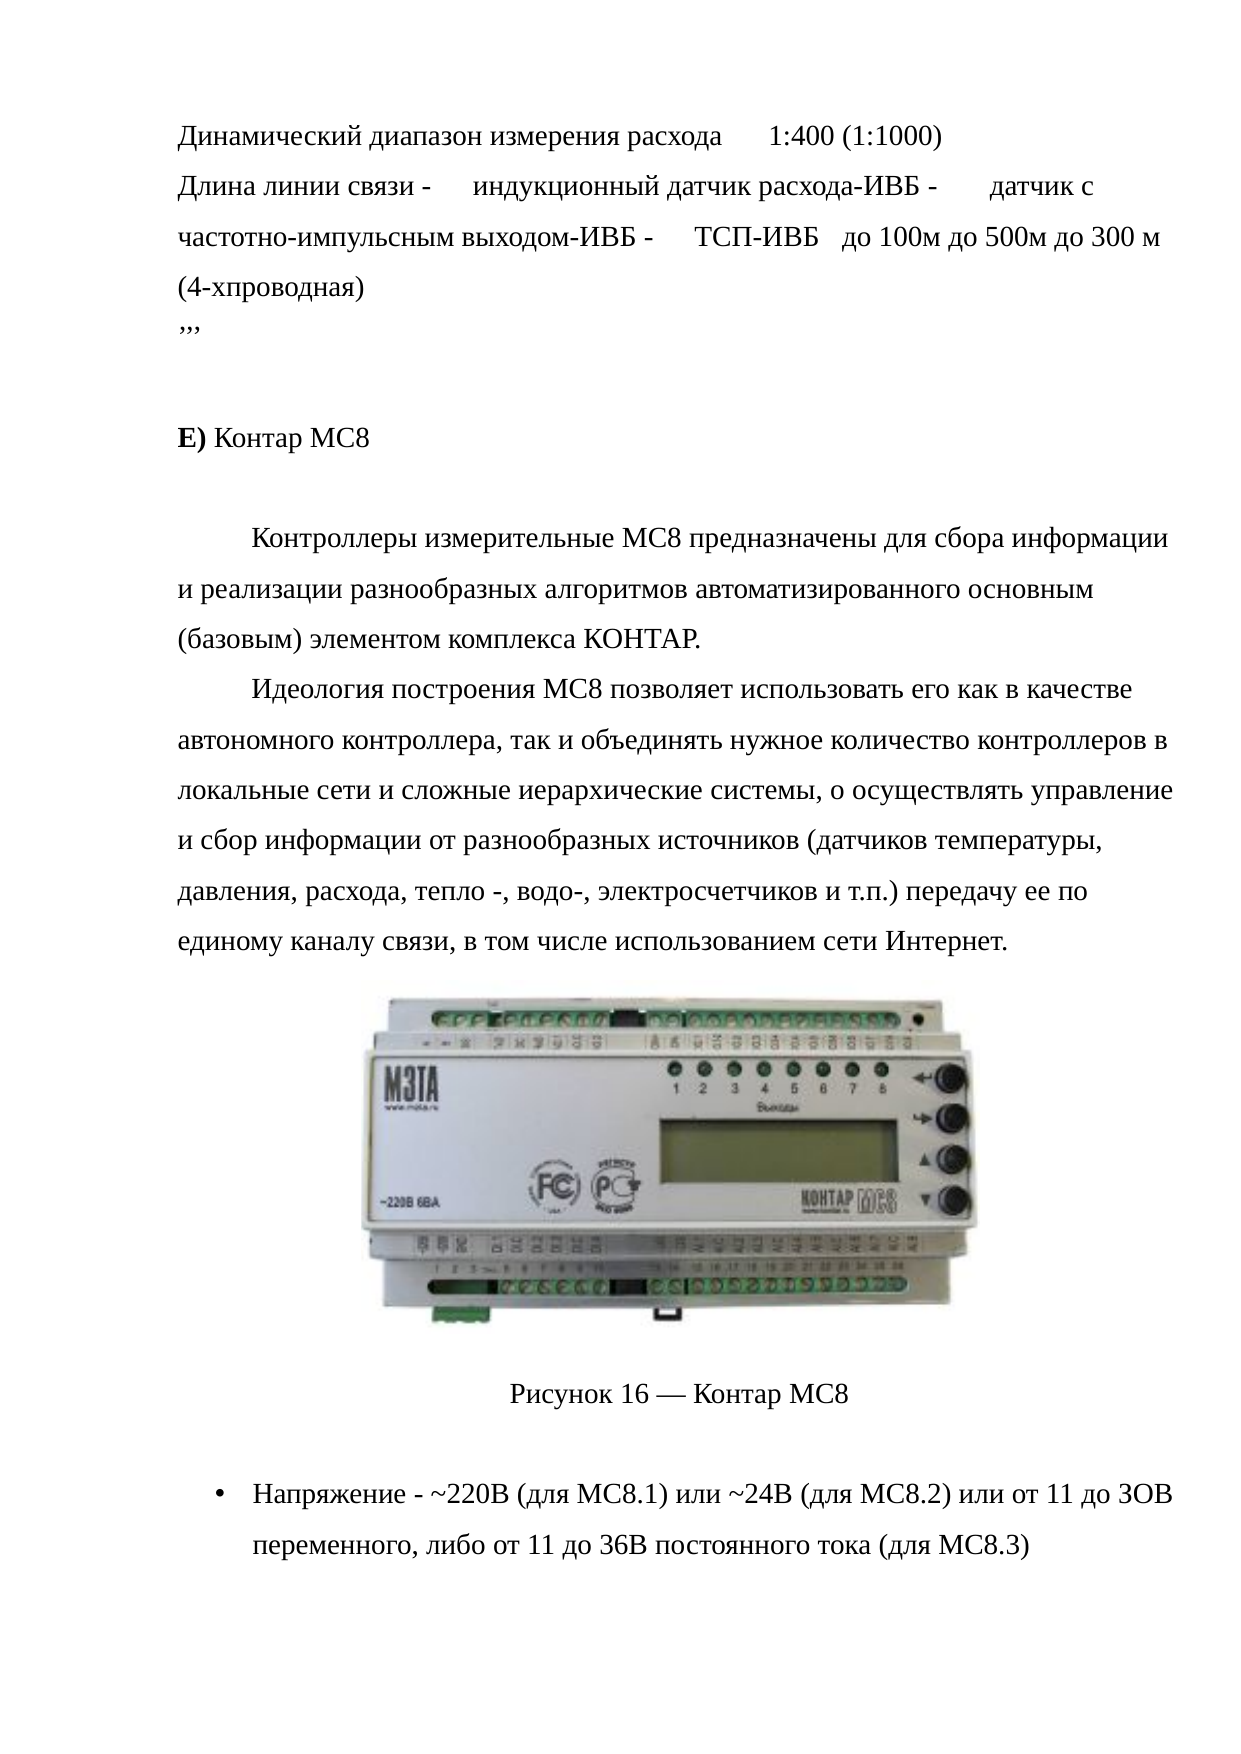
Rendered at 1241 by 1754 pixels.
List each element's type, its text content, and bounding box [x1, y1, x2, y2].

text Идеология построения МС8 позволяет использовать его как в качестве автономного контроллера, так и объединять нужное количество контроллеров в локальные сети и сложные иерархические системы, о осуществлять управление и сбор информации от разнообразных источников (датчиков температуры, давления, расхода, тепло -, водо-, электросчетчиков и т.п.) передачу ее по единому каналу связи, в том числе использованием сети Интернет. [177, 672, 1181, 957]
list Напряжение - ~220В (для МС8.1) или ~24В (для МС8.2) или от 11 до ЗОВ переменного, либо от 11 до 36В постоянного тока (для МС8.3) [215, 1477, 1181, 1561]
text Е) Контар МС8 [177, 420, 1181, 453]
text Рисунок 16 — Контар МС8 [177, 1376, 1181, 1409]
text Динамический диапазон измерения расхода 1:400 (1:1000) [177, 118, 1181, 152]
picture [361, 980, 980, 1334]
text Длина линии связи - индукционный датчик расхода-ИВБ - датчик с частотно-импульсным выходом-ИВБ - ТСП-ИВБ до 100м до 500м до 300 м (4-хпроводная) [177, 168, 1181, 303]
text ’’’ [177, 319, 1181, 353]
text Контроллеры измерительные МС8 предназначены для сбора информации и реализации разнообразных алгоритмов автоматизированного основным (базовым) элементом комплекса КОНТАР. [177, 521, 1181, 655]
